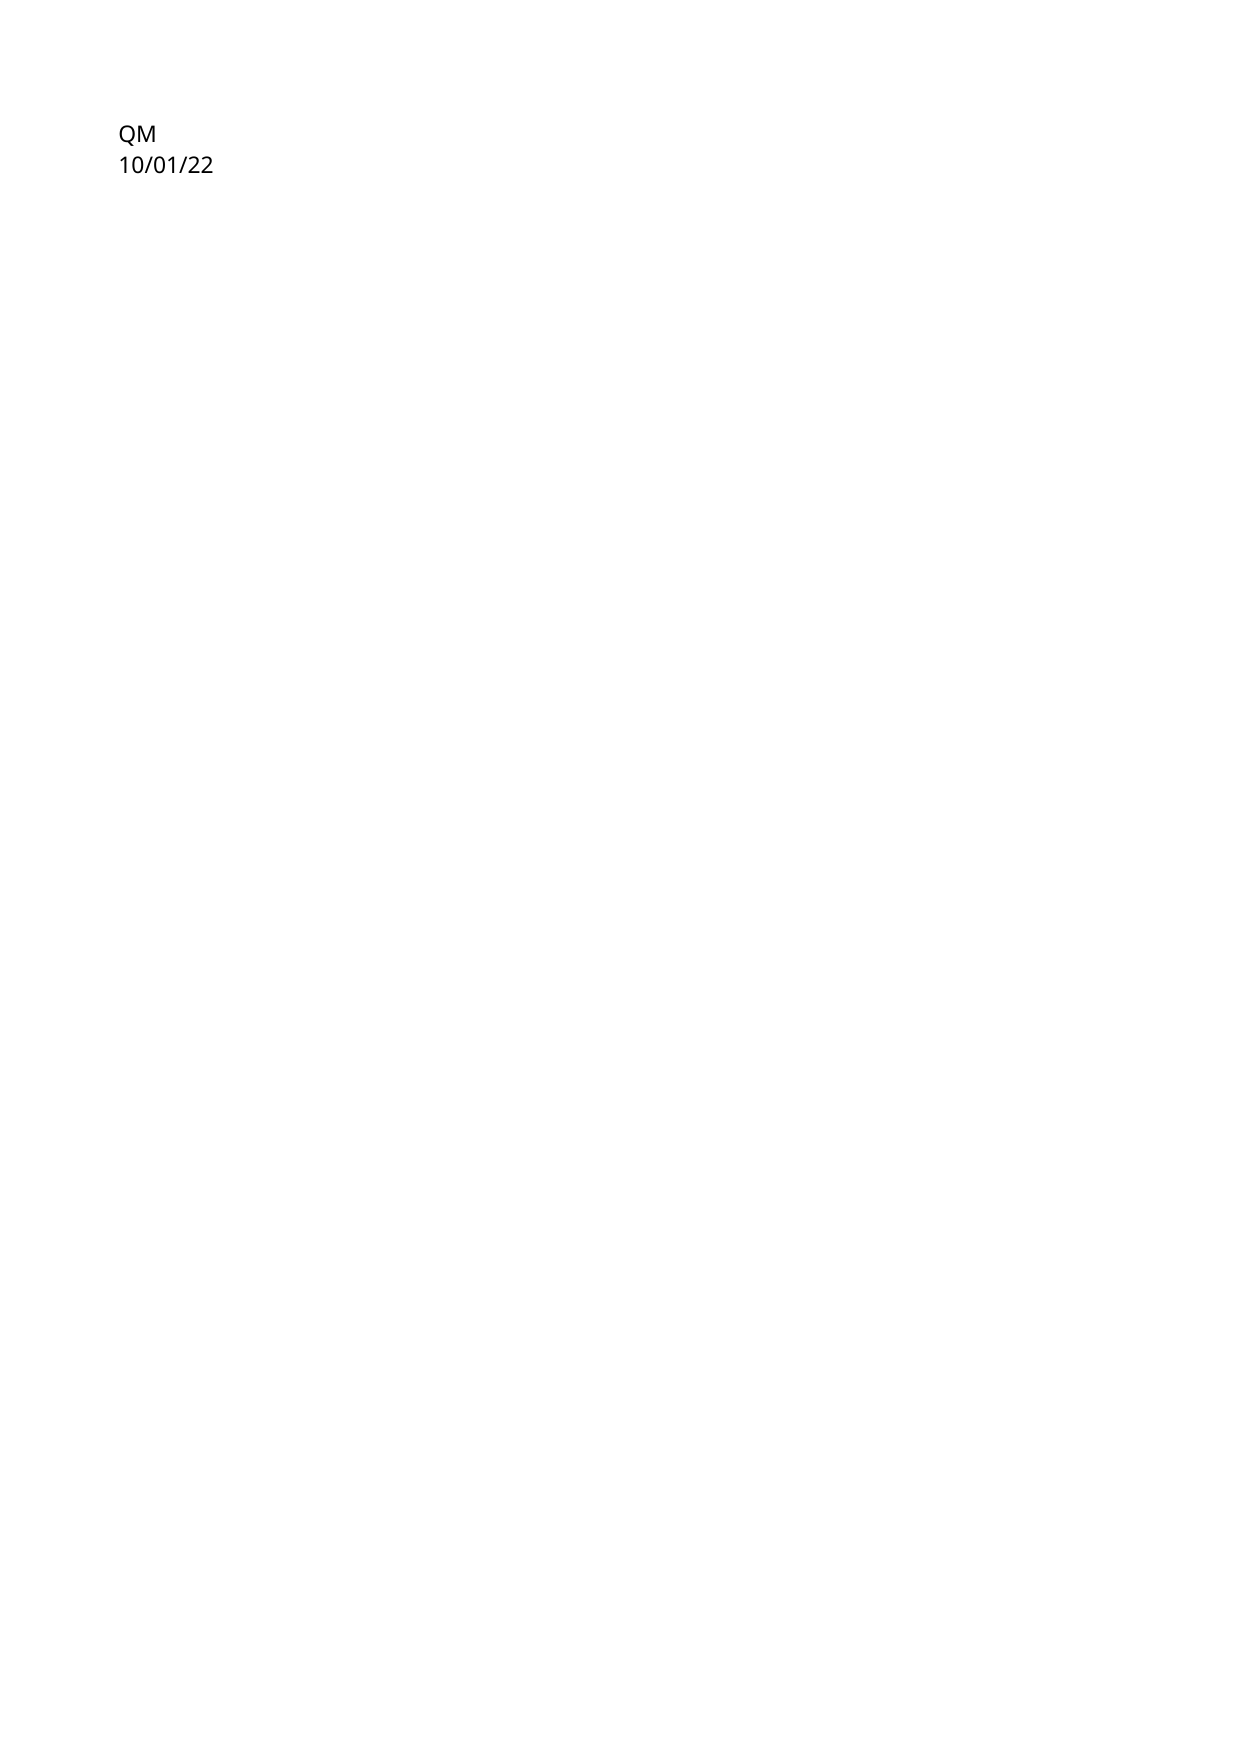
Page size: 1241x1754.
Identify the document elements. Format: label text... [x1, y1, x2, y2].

text 10/01/22 [118, 149, 1122, 181]
text QM [118, 118, 1122, 149]
